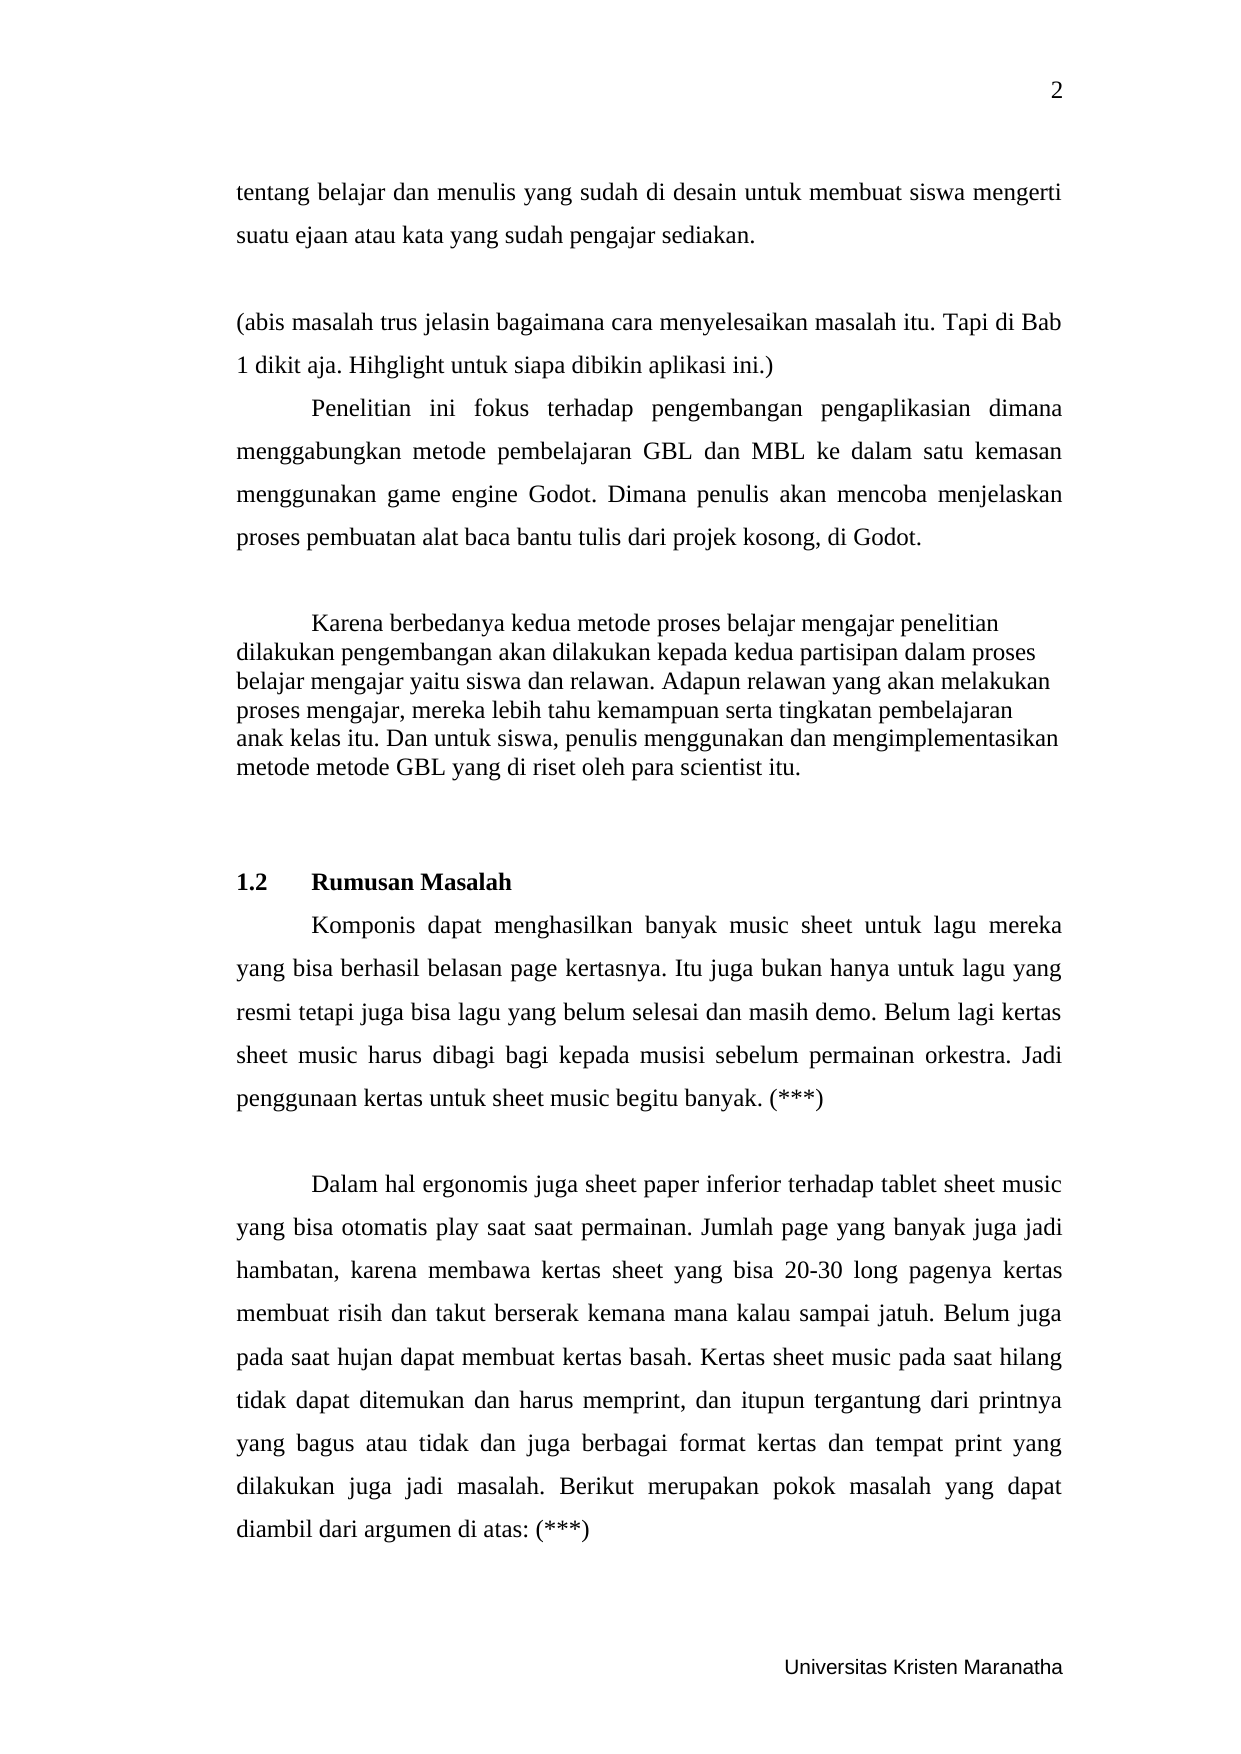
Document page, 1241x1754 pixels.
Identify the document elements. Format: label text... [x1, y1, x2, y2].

text Penelitian ini fokus terhadap pengembangan pengaplikasian dimana menggabungkan metode pembelajaran GBL dan MBL ke dalam satu kemasan menggunakan game engine Godot. Dimana penulis akan mencoba menjelaskan proses pembuatan alat baca bantu tulis dari projek kosong, di Godot. [236, 393, 1063, 551]
text Komponis dapat menghasilkan banyak music sheet untuk lagu mereka yang bisa berhasil belasan page kertasnya. Itu juga bukan hanya untuk lagu yang resmi tetapi juga bisa lagu yang belum selesai dan masih demo. Belum lagi kertas sheet music harus dibagi bagi kepada musisi sebelum permainan orkestra. Jadi penggunaan kertas untuk sheet music begitu banyak. (***) [236, 910, 1063, 1112]
subtitle Rumusan Masalah [236, 867, 1063, 896]
text tentang belajar dan menulis yang sudah di desain untuk membuat siswa mengerti suatu ejaan atau kata yang sudah pengajar sediakan. [236, 177, 1063, 249]
text (abis masalah trus jelasin bagaimana cara menyelesaikan masalah itu. Tapi di Bab 1 dikit aja. Hihglight untuk siapa dibikin aplikasi ini.) [236, 307, 1063, 378]
text Karena berbedanya kedua metode proses belajar mengajar penelitian dilakukan pengembangan akan dilakukan kepada kedua partisipan dalam proses belajar mengajar yaitu siswa dan relawan. Adapun relawan yang akan melakukan proses mengajar, mereka lebih tahu kemampuan serta tingkatan pembelajaran anak kelas itu. Dan untuk siswa, penulis menggunakan dan mengimplementasikan metode metode GBL yang di riset oleh para scientist itu. [236, 608, 1063, 781]
text Dalam hal ergonomis juga sheet paper inferior terhadap tablet sheet music yang bisa otomatis play saat saat permainan. Jumlah page yang banyak juga jadi hambatan, karena membawa kertas sheet yang bisa 20-30 long pagenya kertas membuat risih dan takut berserak kemana mana kalau sampai jatuh. Belum juga pada saat hujan dapat membuat kertas basah. Kertas sheet music pada saat hilang tidak dapat ditemukan dan harus memprint, dan itupun tergantung dari printnya yang bagus atau tidak dan juga berbagai format kertas dan tempat print yang dilakukan juga jadi masalah. Berikut merupakan pokok masalah yang dapat diambil dari argumen di atas: (***) [236, 1169, 1063, 1543]
